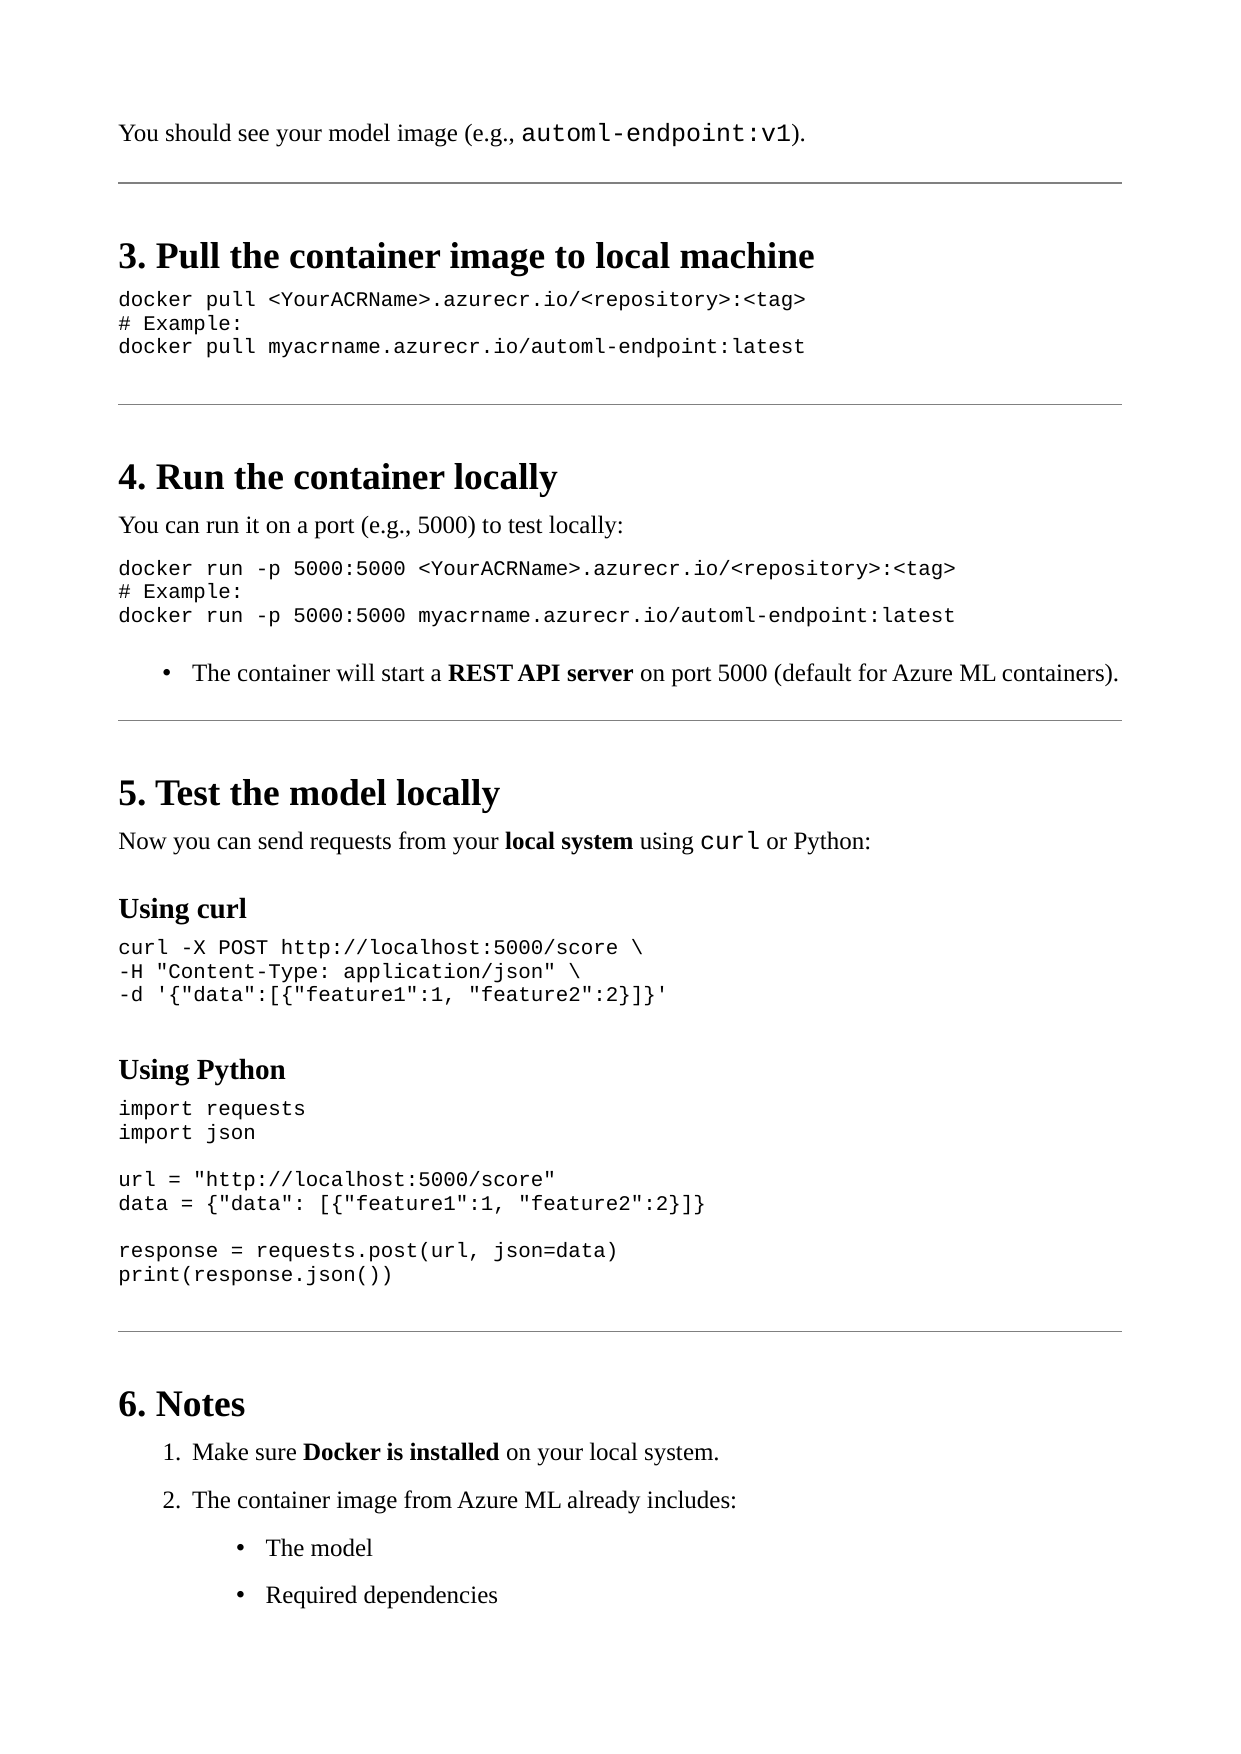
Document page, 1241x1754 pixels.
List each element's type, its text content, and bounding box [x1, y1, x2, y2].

subtitle 6. Notes [118, 1382, 1122, 1425]
text import requests [118, 1098, 1122, 1122]
subtitle Using Python [118, 1052, 1122, 1086]
list Required dependencies [236, 1580, 1122, 1609]
text You can run it on a port (e.g., 5000) to test locally: [118, 510, 1122, 539]
subtitle 4. Run the container locally [118, 454, 1122, 497]
list The container image from Azure ML already includes: [162, 1485, 1122, 1514]
list Make sure Docker is installed on your local system. [162, 1437, 1122, 1466]
text Now you can send requests from your local system using curl or Python: [118, 826, 1122, 857]
text url = "http://localhost:5000/score" [118, 1169, 1122, 1193]
text docker run -p 5000:5000 <YourACRName>.azurecr.io/<repository>:<tag> [118, 558, 1122, 581]
subtitle 5. Test the model locally [118, 771, 1122, 814]
text docker run -p 5000:5000 myacrname.azurecr.io/automl-endpoint:latest [118, 605, 1122, 628]
text -H "Content-Type: application/json" \ [118, 961, 1122, 984]
text curl -X POST http://localhost:5000/score \ [118, 937, 1122, 961]
text # Example: [118, 581, 1122, 605]
text -d '{"data":[{"feature1":1, "feature2":2}]}' [118, 984, 1122, 1008]
text data = {"data": [{"feature1":1, "feature2":2}]} [118, 1193, 1122, 1216]
text docker pull <YourACRName>.azurecr.io/<repository>:<tag> [118, 289, 1122, 312]
text You should see your model image (e.g., automl-endpoint:v1). [118, 118, 1122, 149]
list The model [236, 1533, 1122, 1561]
subtitle Using curl [118, 891, 1122, 924]
text # Example: [118, 312, 1122, 336]
list The container will start a REST API server on port 5000 (default for Azure ML containers). [162, 658, 1122, 687]
text import json [118, 1122, 1122, 1145]
text print(response.json()) [118, 1263, 1122, 1287]
text docker pull myacrname.azurecr.io/automl-endpoint:latest [118, 336, 1122, 360]
text response = requests.post(url, json=data) [118, 1240, 1122, 1263]
subtitle 3. Pull the container image to local machine [118, 233, 1122, 276]
